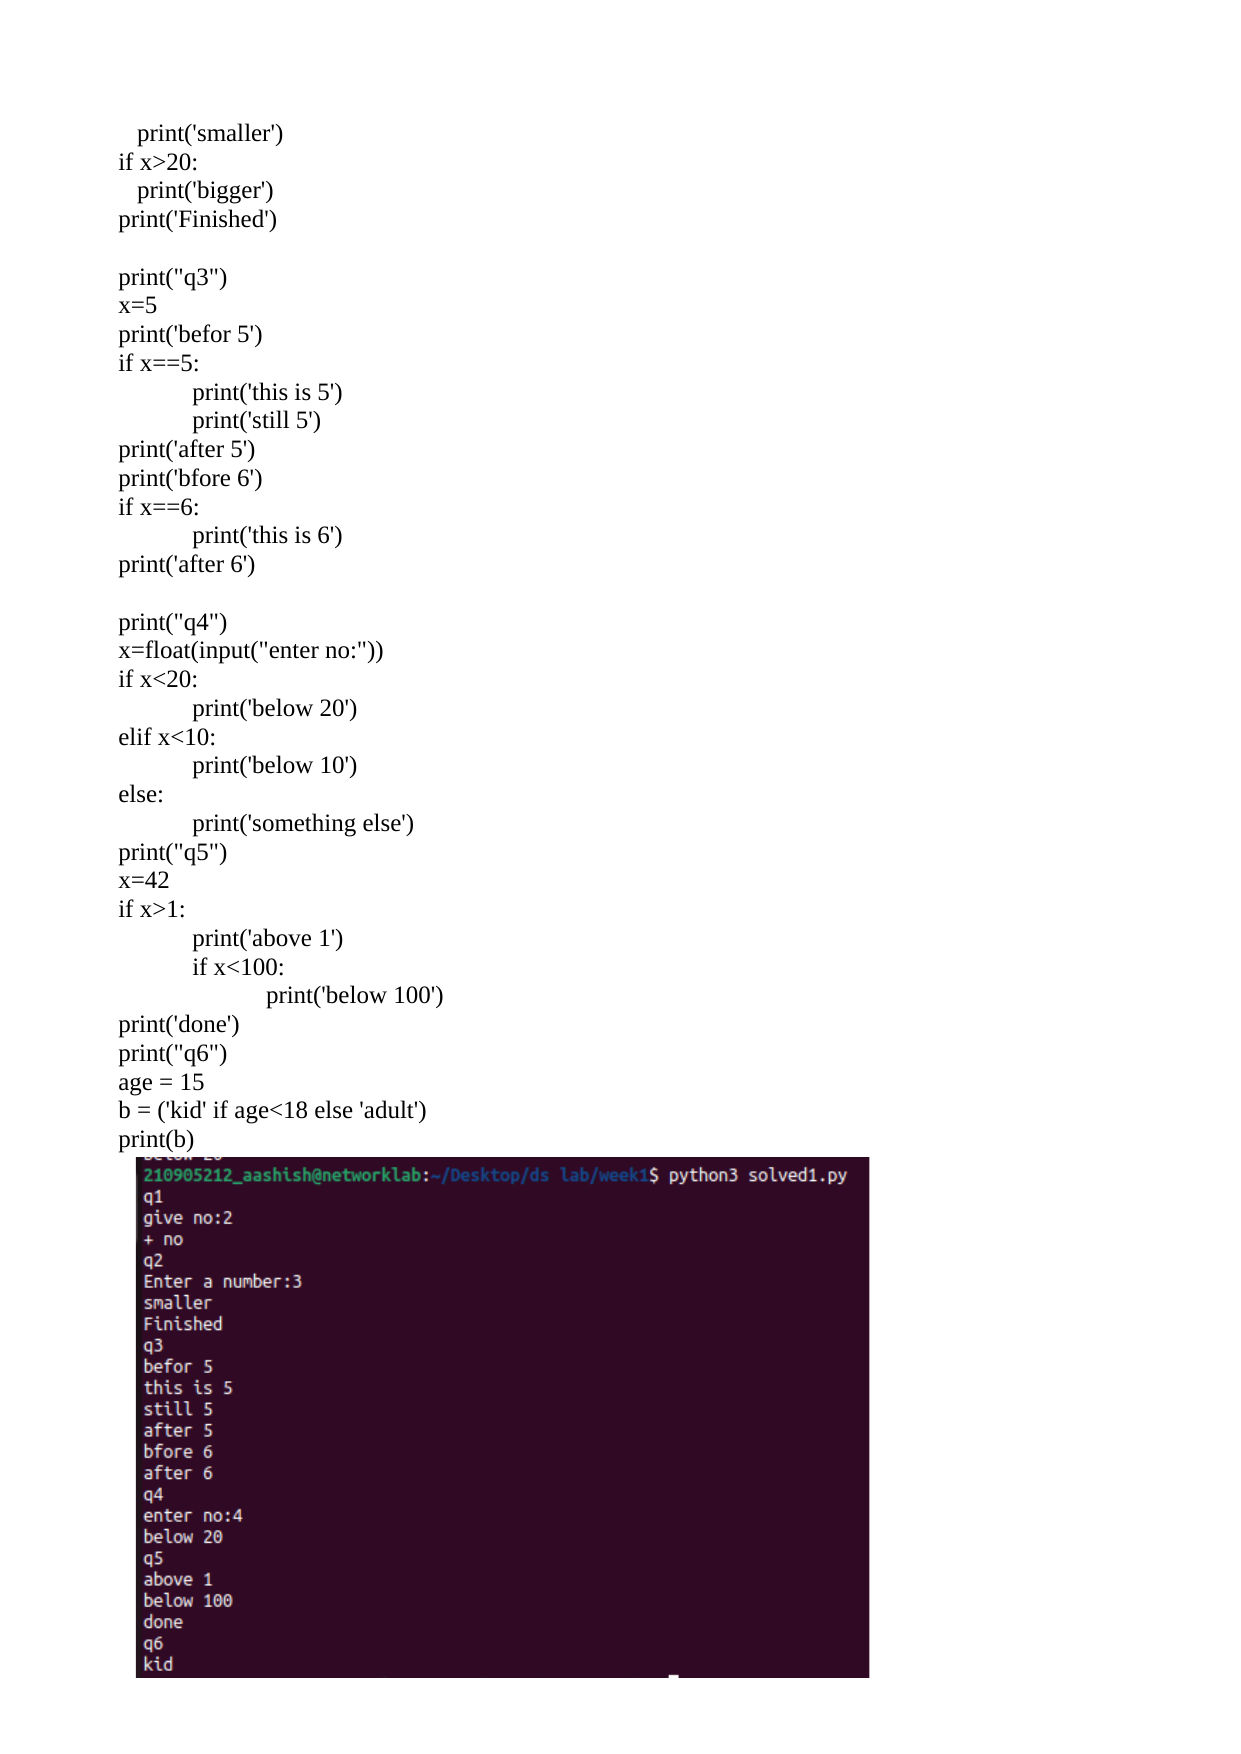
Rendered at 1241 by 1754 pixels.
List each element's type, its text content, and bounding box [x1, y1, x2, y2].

text if x==5: [118, 348, 1122, 377]
text print("q3") [118, 262, 1122, 291]
text if x<100: [118, 952, 1122, 981]
text age = 15 [118, 1067, 1122, 1096]
text print("q5") [118, 837, 1122, 866]
text x=5 [118, 291, 1122, 319]
text print('done') [118, 1009, 1122, 1038]
text print('bigger') [118, 176, 1122, 204]
text print("q4") [118, 607, 1122, 636]
text print('still 5') [118, 406, 1122, 434]
picture [135, 1157, 870, 1678]
text print('below 10') [118, 751, 1122, 779]
text print('after 6') [118, 549, 1122, 578]
text else: [118, 779, 1122, 808]
text print("q6") [118, 1038, 1122, 1067]
text print('this is 6') [118, 521, 1122, 549]
text print('above 1') [118, 923, 1122, 952]
text if x>20: [118, 147, 1122, 176]
text print('below 100') [118, 981, 1122, 1009]
text print('bfore 6') [118, 463, 1122, 492]
text x=float(input("enter no:")) [118, 636, 1122, 664]
text if x>1: [118, 894, 1122, 923]
text print('below 20') [118, 693, 1122, 722]
text if x==6: [118, 492, 1122, 521]
text b = ('kid' if age<18 else 'adult') [118, 1096, 1122, 1124]
text if x<20: [118, 664, 1122, 693]
text print('smaller') [118, 118, 1122, 147]
text print('Finished') [118, 204, 1122, 233]
text elif x<10: [118, 722, 1122, 751]
text print(b) [118, 1124, 1122, 1182]
text print('befor 5') [118, 319, 1122, 348]
text print('after 5') [118, 434, 1122, 463]
text print('something else') [118, 808, 1122, 837]
text print('this is 5') [118, 377, 1122, 406]
text x=42 [118, 866, 1122, 894]
